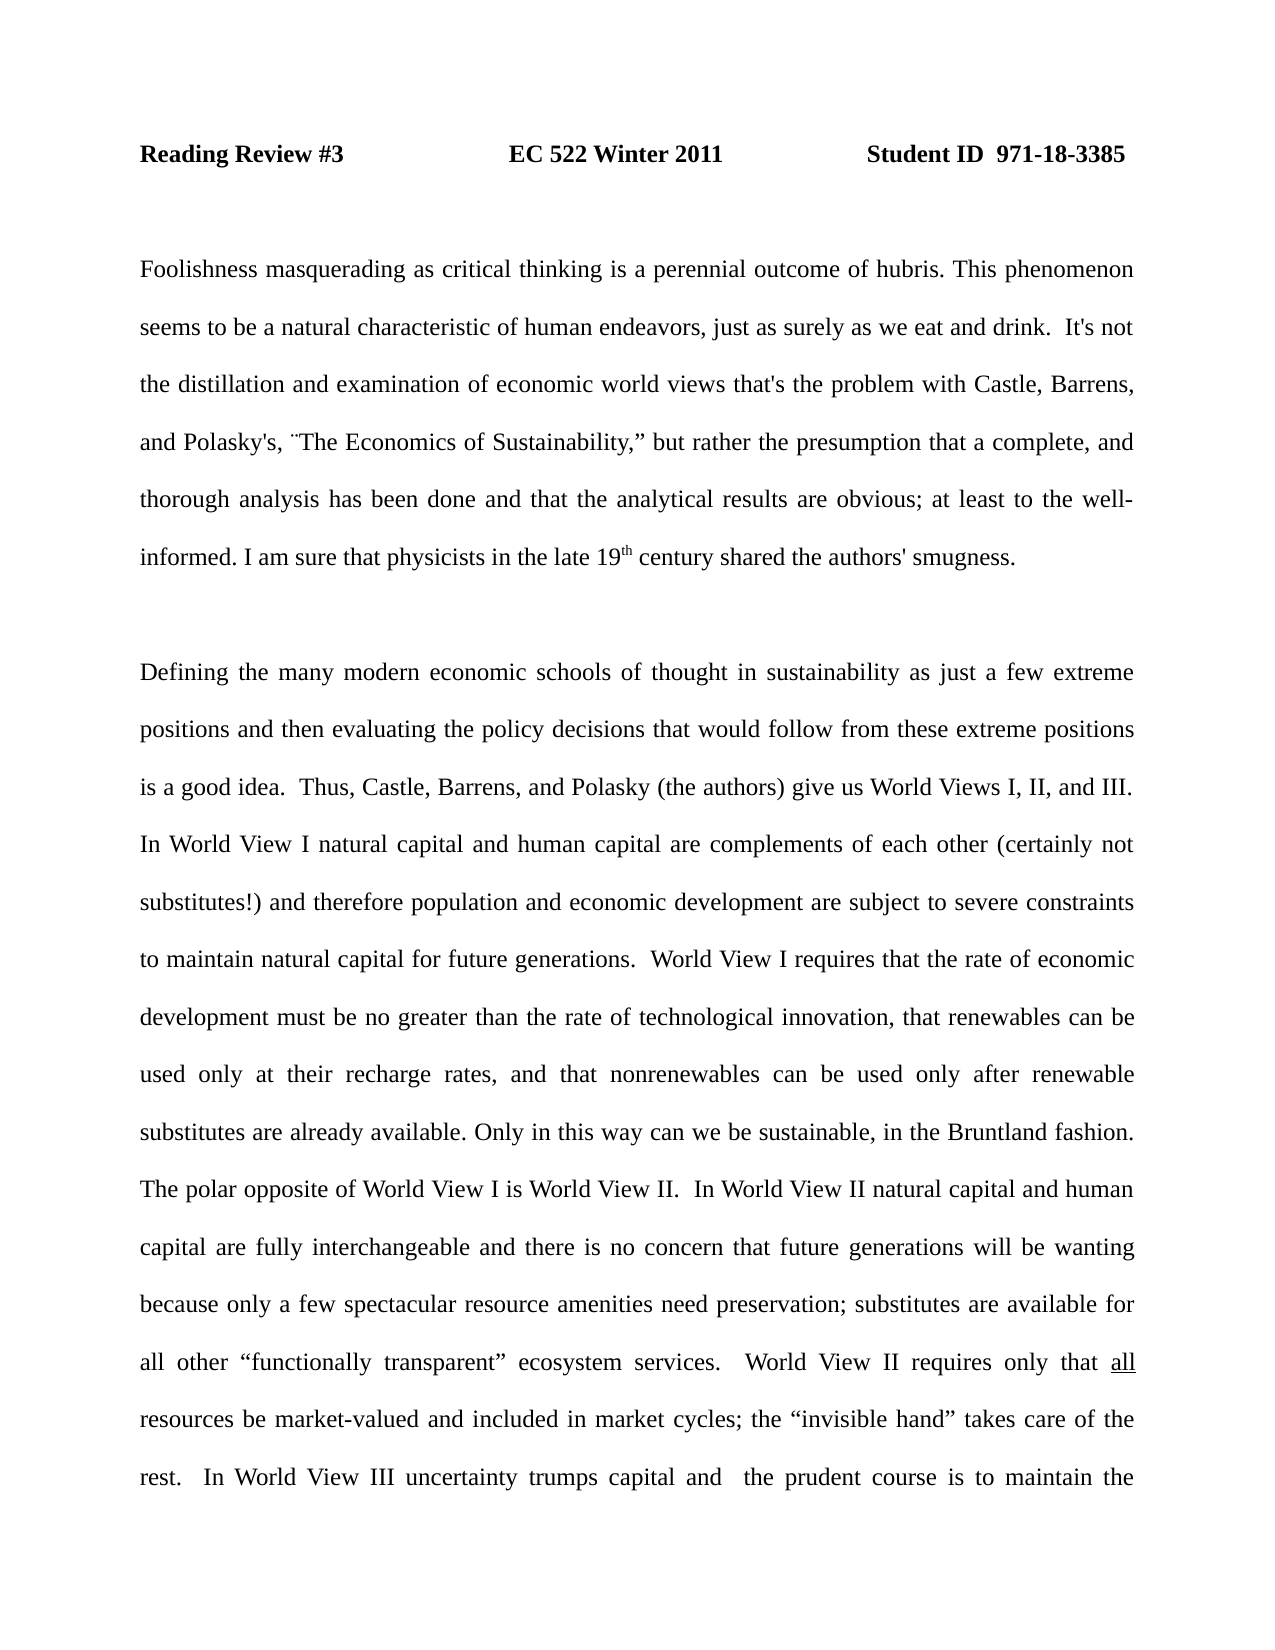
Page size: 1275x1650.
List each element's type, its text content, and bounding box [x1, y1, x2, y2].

text Reading Review #3 EC 522 Winter 2011 Student ID 971-18-3385 [139, 139, 1136, 168]
text Foolishness masquerading as critical thinking is a perennial outcome of hubris. This phenomenon seems to be a natural characteristic of human endeavors, just as surely as we eat and drink. It's not the distillation and examination of economic world views that's the problem with Castle, Barrens, and Polasky's, ¨The Economics of Sustainability,” but rather the presumption that a complete, and thorough analysis has been done and that the analytical results are obvious; at least to the well-informed. I am sure that physicists in the late 19th century shared the authors' smugness. [139, 254, 1136, 571]
text Defining the many modern economic schools of thought in sustainability as just a few extreme positions and then evaluating the policy decisions that would follow from these extreme positions is a good idea. Thus, Castle, Barrens, and Polasky (the authors) give us World Views I, II, and III. In World View I natural capital and human capital are complements of each other (certainly not substitutes!) and therefore population and economic development are subject to severe constraints to maintain natural capital for future generations. World View I requires that the rate of economic development must be no greater than the rate of technological innovation, that renewables can be used only at their recharge rates, and that nonrenewables can be used only after renewable substitutes are already available. Only in this way can we be sustainable, in the Bruntland fashion. The polar opposite of World View I is World View II. In World View II natural capital and human capital are fully interchangeable and there is no concern that future generations will be wanting because only a few spectacular resource amenities need preservation; substitutes are available for all other “functionally transparent” ecosystem services. World View II requires only that all resources be market-valued and included in market cycles; the “invisible hand” takes care of the rest. In World View III uncertainty trumps capital and the prudent course is to maintain the [139, 657, 1136, 1491]
